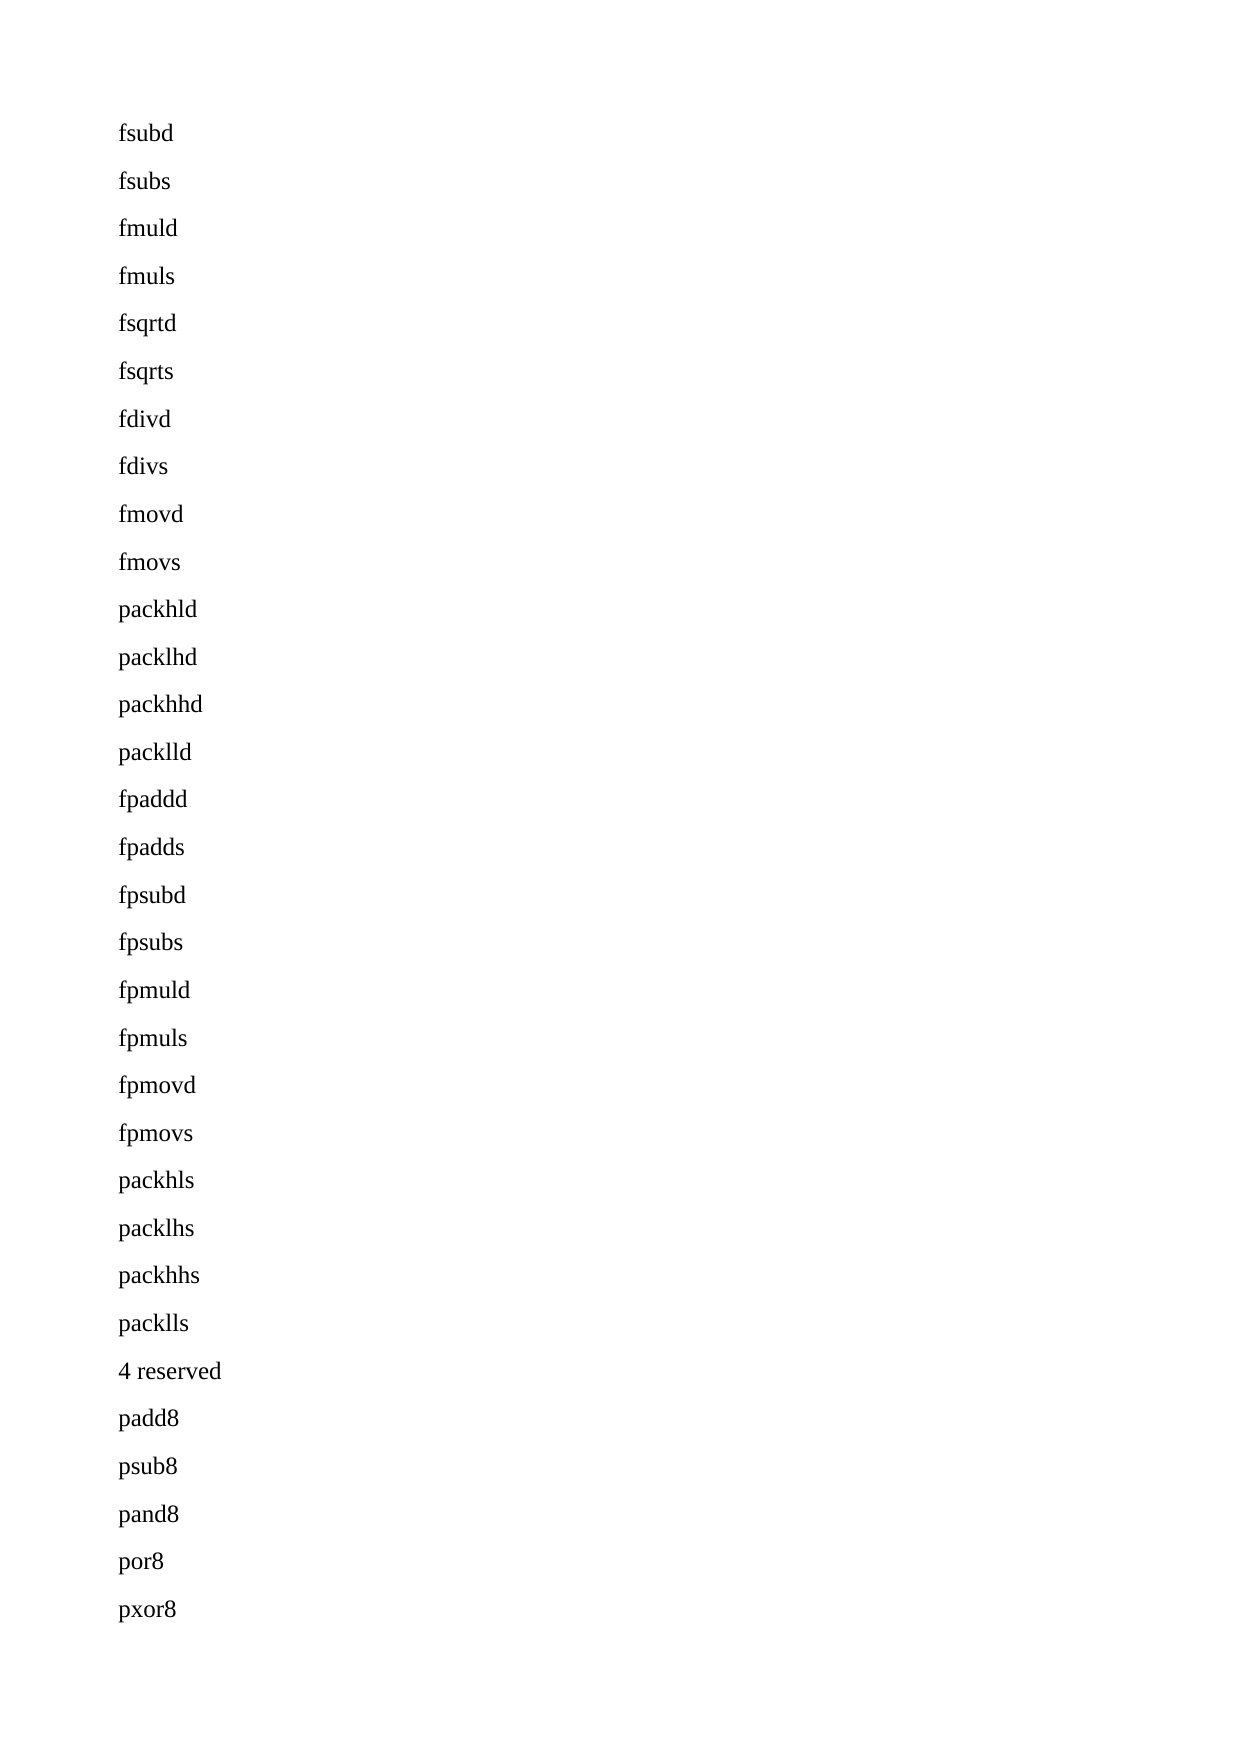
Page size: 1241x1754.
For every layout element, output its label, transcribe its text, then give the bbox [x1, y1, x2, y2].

text fpsubd [118, 880, 1122, 908]
text packhld [118, 594, 1122, 623]
text fsqrtd [118, 308, 1122, 337]
text pand8 [118, 1499, 1122, 1527]
text packhhd [118, 689, 1122, 718]
text fdivs [118, 451, 1122, 480]
text packhhs [118, 1261, 1122, 1289]
text fmuls [118, 261, 1122, 290]
text fpmovd [118, 1070, 1122, 1099]
text fmuld [118, 213, 1122, 242]
text packlhs [118, 1213, 1122, 1242]
text fmovd [118, 499, 1122, 528]
text fpmovs [118, 1118, 1122, 1147]
text fpmuld [118, 975, 1122, 1004]
text fmovs [118, 547, 1122, 575]
text fpaddd [118, 784, 1122, 813]
text packhls [118, 1165, 1122, 1194]
text pxor8 [118, 1594, 1122, 1623]
text fpadds [118, 832, 1122, 861]
text packlhd [118, 642, 1122, 671]
text fsqrts [118, 356, 1122, 385]
text fsubs [118, 166, 1122, 194]
text padd8 [118, 1403, 1122, 1432]
text fdivd [118, 404, 1122, 432]
text psub8 [118, 1451, 1122, 1480]
text fsubd [118, 118, 1122, 147]
text packlls [118, 1308, 1122, 1337]
text fpsubs [118, 927, 1122, 956]
text 4 reserved [118, 1356, 1122, 1384]
text packlld [118, 737, 1122, 766]
text fpmuls [118, 1023, 1122, 1051]
text por8 [118, 1546, 1122, 1575]
